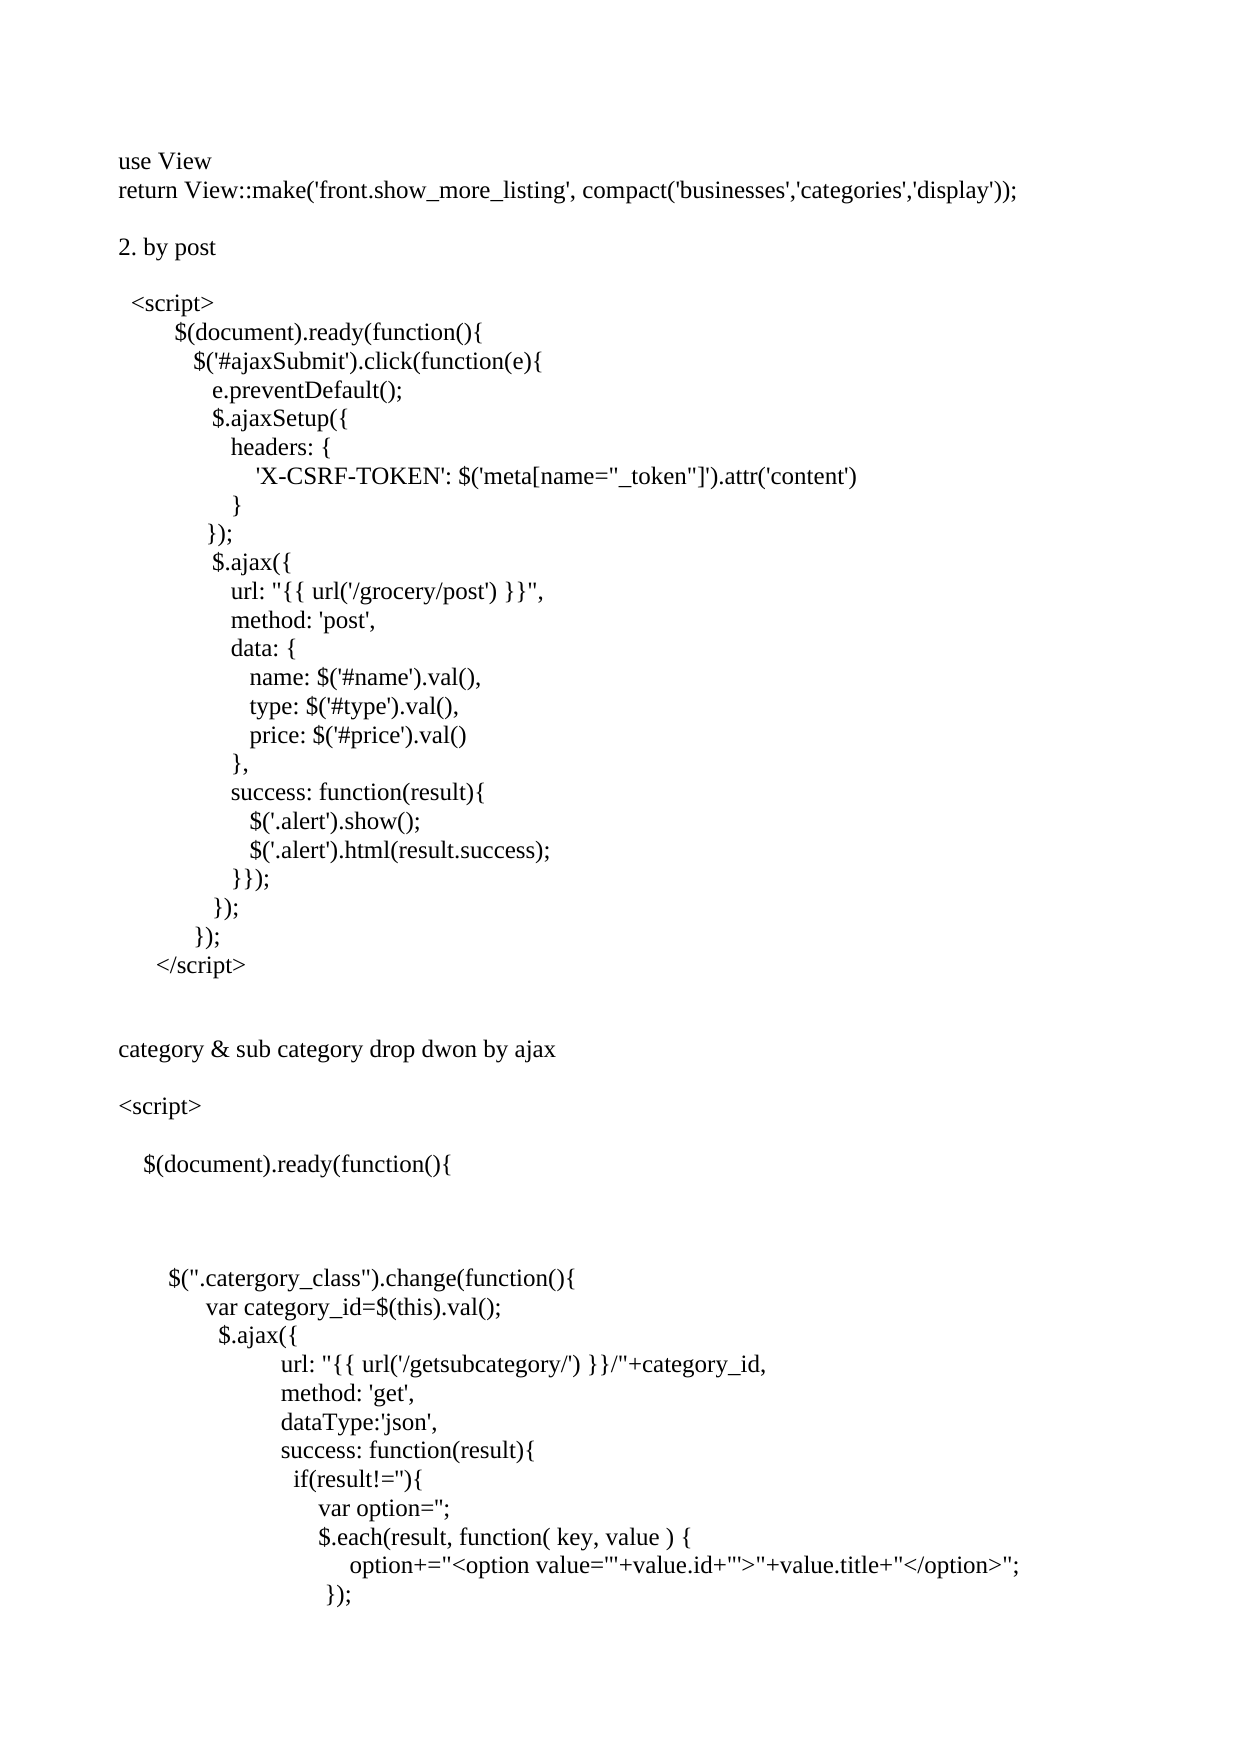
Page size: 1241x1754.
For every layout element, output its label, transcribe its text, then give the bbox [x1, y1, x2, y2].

text type: $('#type').val(), [118, 691, 1122, 720]
text } [118, 490, 1122, 518]
text method: 'get', [118, 1378, 1122, 1407]
text $(document).ready(function(){ [118, 1149, 1122, 1177]
text return View::make('front.show_more_listing', compact('businesses','categories','display')); [118, 175, 1122, 204]
text success: function(result){ [118, 777, 1122, 806]
text data: { [118, 633, 1122, 662]
text price: $('#price').val() [118, 720, 1122, 748]
text use View [118, 146, 1122, 175]
text <script> [118, 288, 1122, 317]
text $('.alert').show(); [118, 806, 1122, 835]
text name: $('#name').val(), [118, 662, 1122, 691]
text }, [118, 748, 1122, 777]
text category & sub category drop dwon by ajax [118, 1034, 1122, 1063]
text dataType:'json', [118, 1407, 1122, 1436]
text headers: { [118, 432, 1122, 461]
text e.preventDefault(); [118, 375, 1122, 403]
text $.ajax({ [118, 547, 1122, 576]
text }); [118, 892, 1122, 921]
text var option=''; [118, 1493, 1122, 1522]
text <script> [118, 1091, 1122, 1120]
text $(document).ready(function(){ [118, 317, 1122, 346]
text }); [118, 518, 1122, 547]
text method: 'post', [118, 605, 1122, 633]
text success: function(result){ [118, 1436, 1122, 1464]
text $.ajaxSetup({ [118, 403, 1122, 432]
text }); [118, 1579, 1122, 1608]
text option+="<option value='"+value.id+"'>"+value.title+"</option>"; [118, 1551, 1122, 1579]
text $('#ajaxSubmit').click(function(e){ [118, 346, 1122, 375]
text if(result!=''){ [118, 1464, 1122, 1493]
text url: "{{ url('/grocery/post') }}", [118, 576, 1122, 605]
text url: "{{ url('/getsubcategory/') }}/"+category_id, [118, 1349, 1122, 1378]
text var category_id=$(this).val(); [118, 1292, 1122, 1321]
text </script> [118, 950, 1122, 978]
text $.ajax({ [118, 1321, 1122, 1349]
text 2. by post [118, 232, 1122, 260]
text $(".catergory_class").change(function(){ [118, 1263, 1122, 1292]
text }); [118, 921, 1122, 950]
text 'X-CSRF-TOKEN': $('meta[name="_token"]').attr('content') [118, 461, 1122, 490]
text }}); [118, 863, 1122, 892]
text $.each(result, function( key, value ) { [118, 1522, 1122, 1551]
text $('.alert').html(result.success); [118, 835, 1122, 863]
